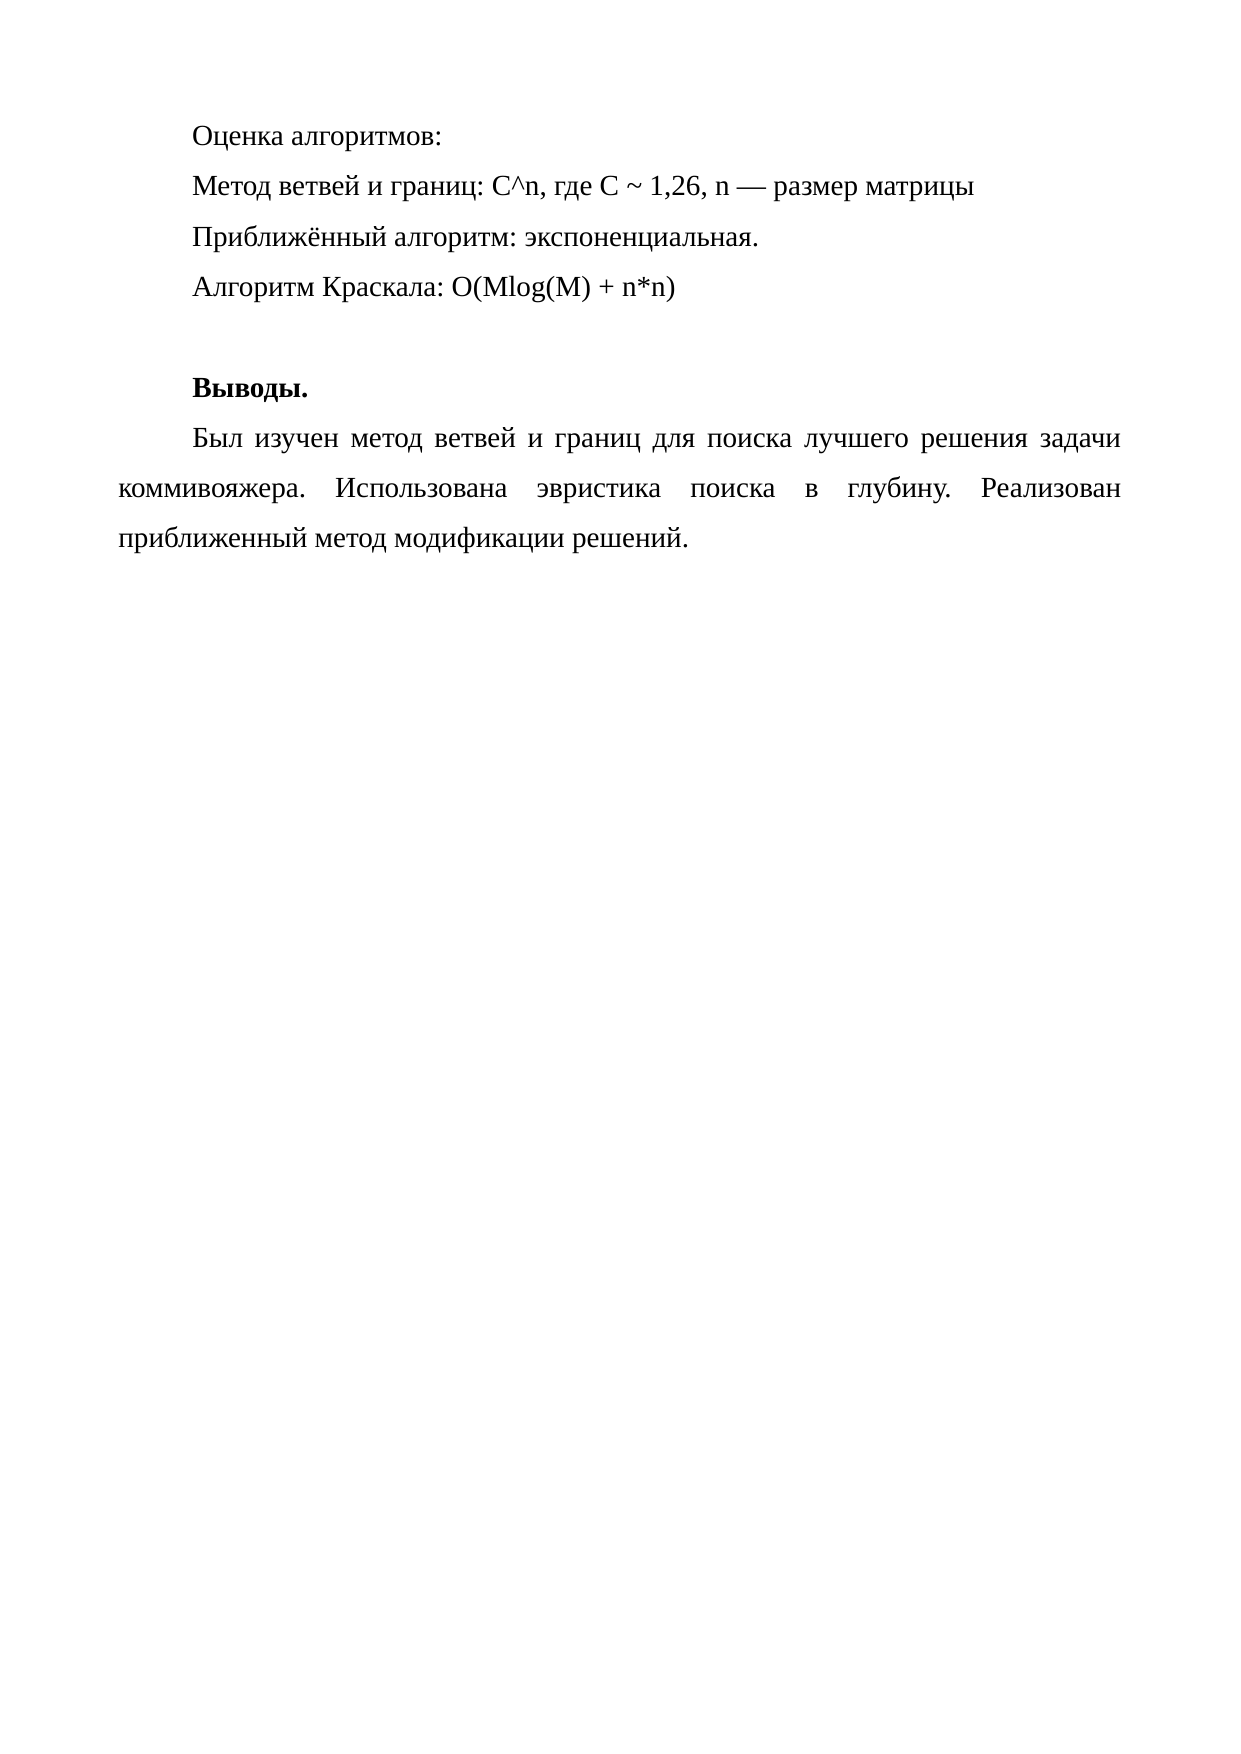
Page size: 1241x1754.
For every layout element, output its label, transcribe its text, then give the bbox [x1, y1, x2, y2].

text Оценка алгоритмов: [118, 118, 1122, 152]
text Метод ветвей и границ: С^n, где С ~ 1,26, n — размер матрицы [118, 168, 1122, 202]
text Алгоритм Краскала: О(Mlog(M) + n*n) [118, 269, 1122, 303]
text Был изучен метод ветвей и границ для поиска лучшего решения задачи коммивояжера. Использована эвристика поиска в глубину. Реализован приближенный метод модификации решений. [118, 420, 1122, 554]
text Выводы. [118, 370, 1122, 403]
text Приближённый алгоритм: экспоненциальная. [118, 219, 1122, 252]
